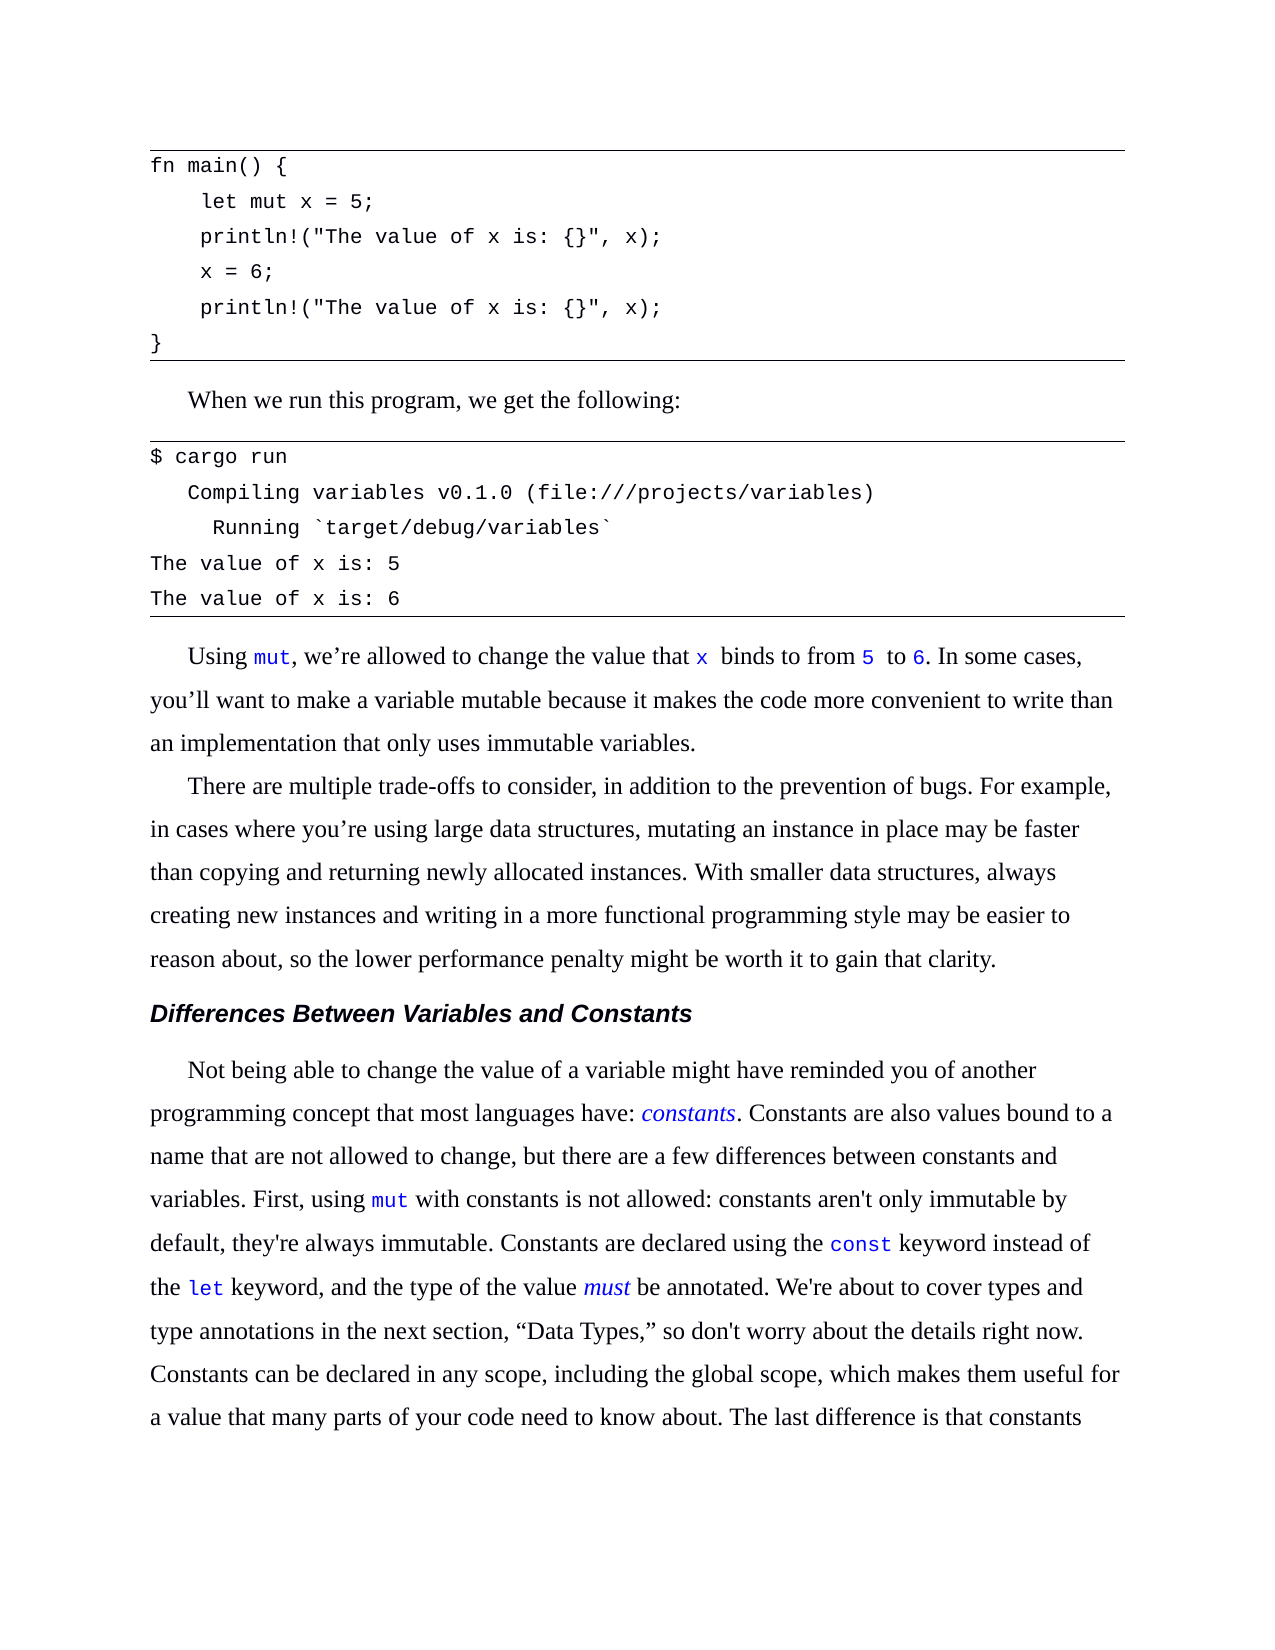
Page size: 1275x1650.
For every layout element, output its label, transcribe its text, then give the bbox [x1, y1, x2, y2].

text The value of x is: 5 [150, 552, 1125, 576]
text Using mut, we’re allowed to change the value that x binds to from 5 to 6. In some cases, you’ll want to make a variable mutable because it makes the code more convenient to write than an implementation that only uses immutable variables. [150, 641, 1125, 757]
text x = 6; [150, 261, 1125, 285]
text } [150, 332, 1125, 360]
text Differences Between Variables and Constants [150, 999, 1125, 1028]
text Compiling variables v0.1.0 (file:///projects/variables) [150, 482, 1125, 505]
text println!("The value of x is: {}", x); [150, 297, 1125, 321]
text let mut x = 5; [150, 191, 1125, 214]
text The value of x is: 6 [150, 588, 1125, 616]
text When we run this program, we get the following: [150, 385, 1125, 414]
text There are multiple trade-offs to consider, in addition to the prevention of bugs. For example, in cases where you’re using large data structures, mutating an instance in place may be faster than copying and returning newly allocated instances. With smaller data structures, always creating new instances and writing in a more functional programming style may be easier to reason about, so the lower performance penalty might be worth it to gain that clarity. [150, 771, 1125, 972]
text Not being able to change the value of a variable might have reminded you of another programming concept that most languages have: constants. Constants are also values bound to a name that are not allowed to change, but there are a few differences between constants and variables. First, using mut with constants is not allowed: constants aren't only immutable by default, they're always immutable. Constants are declared using the const keyword instead of the let keyword, and the type of the value must be annotated. We're about to cover types and type annotations in the next section, “Data Types,” so don't worry about the details right now. Constants can be declared in any scope, including the global scope, which makes them useful for a value that many parts of your code need to know about. The last difference is that constants [150, 1055, 1125, 1431]
text println!("The value of x is: {}", x); [150, 226, 1125, 250]
text $ cargo run [150, 442, 1125, 470]
text Running `target/debug/variables` [150, 517, 1125, 541]
text fn main() { [150, 151, 1125, 179]
